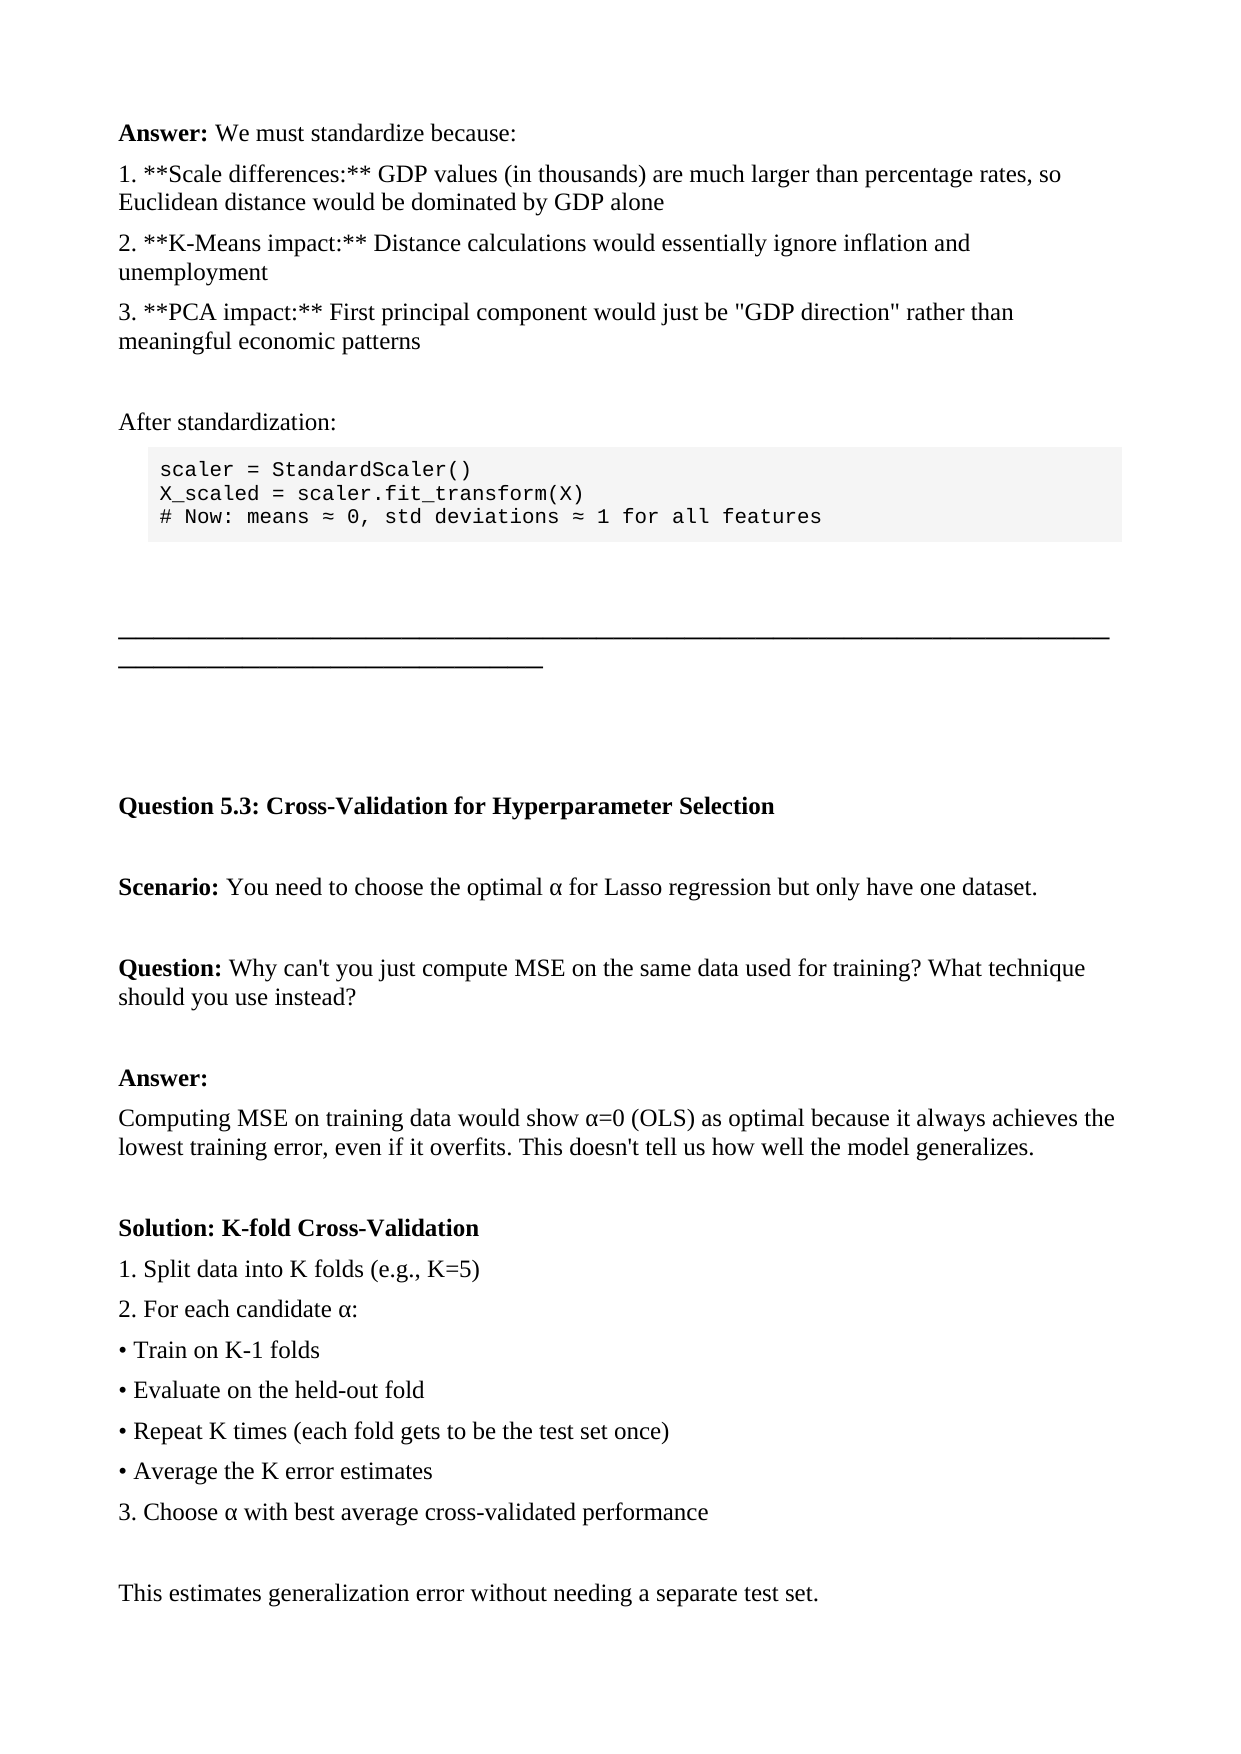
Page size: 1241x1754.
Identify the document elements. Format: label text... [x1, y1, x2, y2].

text scaler = StandardScaler() [148, 447, 1122, 483]
text 3. **PCA impact:** First principal component would just be "GDP direction" rather than meaningful economic patterns [118, 297, 1122, 355]
text • Average the K error estimates [118, 1456, 1122, 1485]
text 2. **K-Means impact:** Distance calculations would essentially ignore inflation and unemployment [118, 228, 1122, 285]
text After standardization: [118, 407, 1122, 436]
text 1. **Scale differences:** GDP values (in thousands) are much larger than percentage rates, so Euclidean distance would be dominated by GDP alone [118, 159, 1122, 216]
text Answer: [118, 1063, 1122, 1092]
text 3. Choose α with best average cross-validated performance [118, 1497, 1122, 1526]
text Question: Why can't you just compute MSE on the same data used for training? What technique should you use instead? [118, 953, 1122, 1011]
text # Now: means ≈ 0, std deviations ≈ 1 for all features [148, 507, 1122, 542]
text 2. For each candidate α: [118, 1294, 1122, 1323]
text 1. Split data into K folds (e.g., K=5) [118, 1254, 1122, 1282]
text Answer: We must standardize because: [118, 118, 1122, 147]
text • Evaluate on the held-out fold [118, 1375, 1122, 1404]
text Scenario: You need to choose the optimal α for Lasso regression but only have one dataset. [118, 872, 1122, 901]
text ──────────────────────────────────────────────────────────────────────────────── [118, 623, 1122, 681]
text Solution: K-fold Cross-Validation [118, 1213, 1122, 1242]
text Computing MSE on training data would show α=0 (OLS) as optimal because it always achieves the lowest training error, even if it overfits. This doesn't tell us how well the model generalizes. [118, 1103, 1122, 1161]
text • Train on K-1 folds [118, 1335, 1122, 1363]
subtitle Question 5.3: Cross-Validation for Hyperparameter Selection [118, 791, 1122, 820]
text This estimates generalization error without needing a separate test set. [118, 1578, 1122, 1607]
text X_scaled = scaler.fit_transform(X) [148, 483, 1122, 507]
text • Repeat K times (each fold gets to be the test set once) [118, 1416, 1122, 1444]
